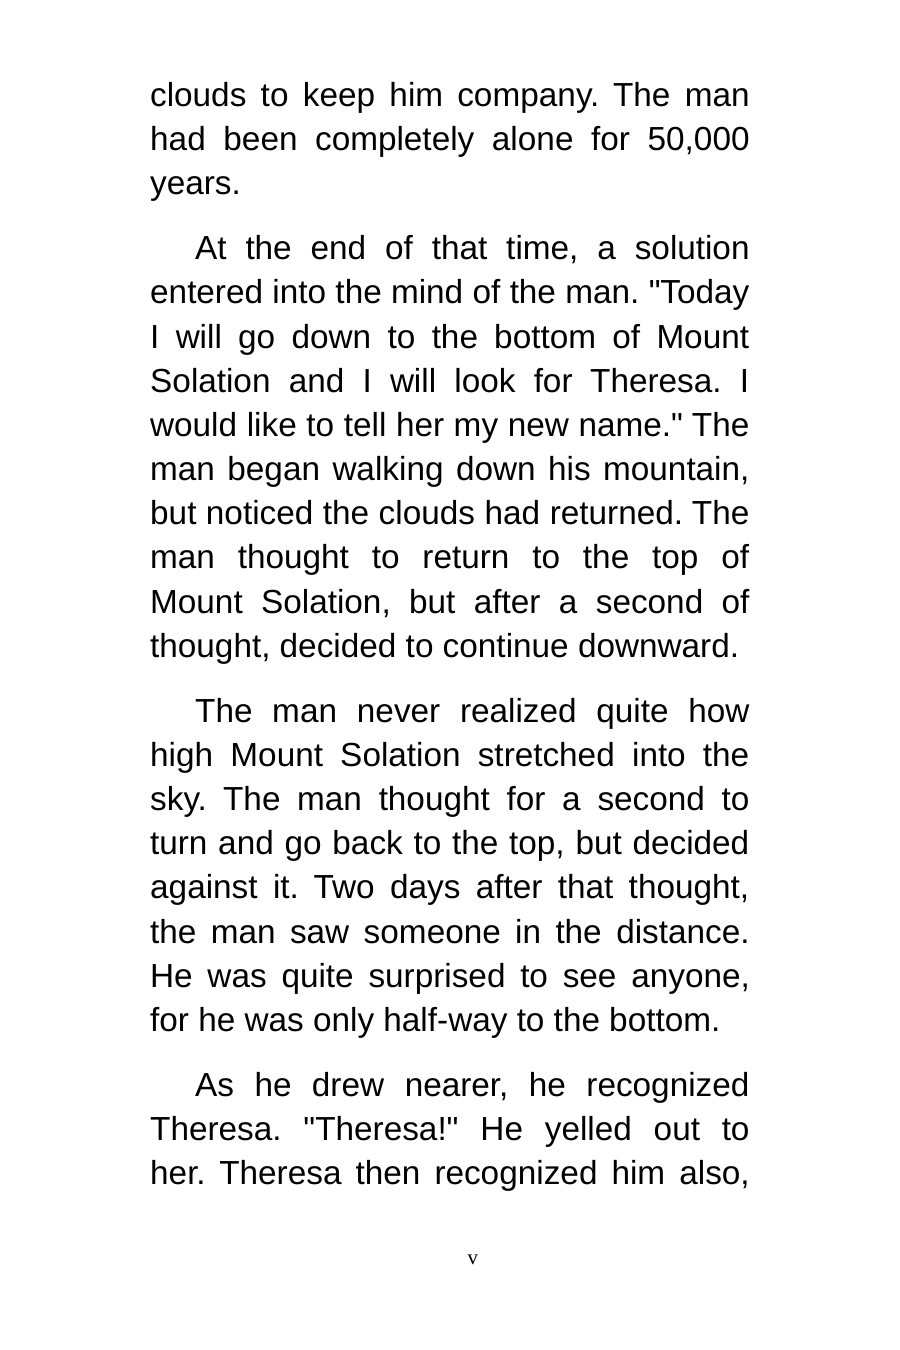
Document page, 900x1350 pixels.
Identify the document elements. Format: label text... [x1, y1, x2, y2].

text At the end of that time, a solution entered into the mind of the man. "Today I will go down to the bottom of Mount Solation and I will look for Theresa. I would like to tell her my new name." The man began walking down his mountain, but noticed the clouds had returned. The man thought to return to the top of Mount Solation, but after a second of thought, decided to continue downward. [150, 228, 750, 664]
text As he drew nearer, he recognized Theresa. "Theresa!" He yelled out to her. Theresa then recognized him also, [150, 1065, 750, 1192]
text The man never realized quite how high Mount Solation stretched into the sky. The man thought for a second to turn and go back to the top, but decided against it. Two days after that thought, the man saw someone in the distance. He was quite surprised to see anyone, for he was only half-way to the bottom. [150, 691, 750, 1038]
text clouds to keep him company. The man had been completely alone for 50,000 years. [150, 75, 750, 202]
